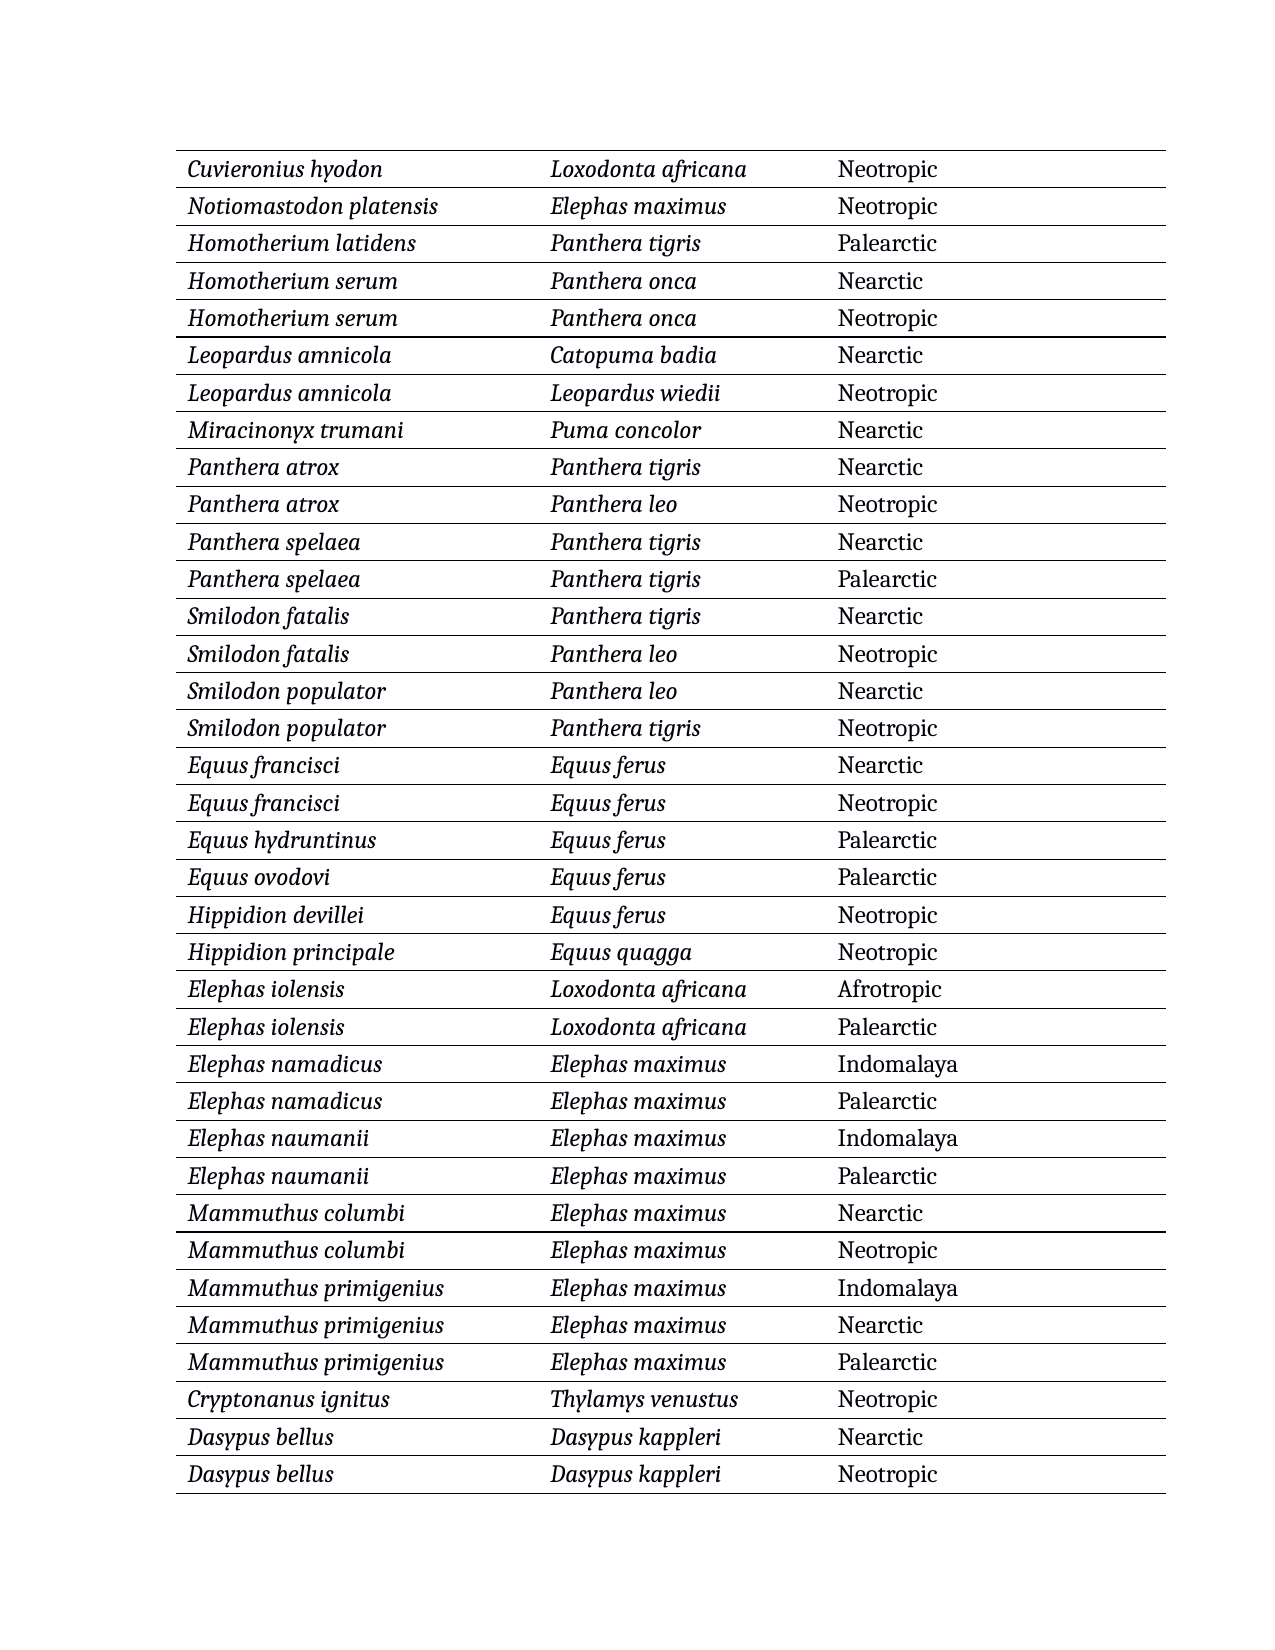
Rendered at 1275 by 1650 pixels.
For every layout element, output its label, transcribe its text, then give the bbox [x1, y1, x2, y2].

table_cell Elephas maximus [539, 1270, 826, 1306]
table_cell Panthera tigris [539, 226, 826, 262]
table_cell Panthera leo [539, 636, 826, 672]
table_cell Nearctic [826, 748, 1166, 784]
table_cell Smilodon fatalis [176, 599, 539, 635]
table_cell Equus quagga [539, 934, 826, 970]
table_cell Nearctic [826, 1307, 1166, 1343]
table_cell Panthera atrox [176, 449, 539, 486]
table_cell Thylamys venustus [539, 1382, 826, 1418]
table_cell Nearctic [826, 524, 1166, 560]
table_cell Neotropic [826, 1233, 1166, 1269]
table_cell Mammuthus primigenius [176, 1270, 539, 1306]
table_cell Leopardus wiedii [539, 375, 826, 411]
table_cell Neotropic [826, 710, 1166, 747]
table_cell Neotropic [826, 188, 1166, 224]
table_cell Palearctic [826, 822, 1166, 858]
table_cell Hippidion devillei [176, 897, 539, 933]
table_cell Neotropic [826, 1382, 1166, 1418]
table_cell Equus francisci [176, 748, 539, 784]
table_cell Elephas namadicus [176, 1046, 539, 1082]
table_cell Equus ovodovi [176, 860, 539, 896]
table_cell Palearctic [826, 226, 1166, 262]
table_cell Elephas maximus [539, 1158, 826, 1194]
table_cell Homotherium latidens [176, 226, 539, 262]
table_cell Panthera tigris [539, 599, 826, 635]
table_cell Elephas iolensis [176, 971, 539, 1008]
table_cell Palearctic [826, 1009, 1166, 1045]
table_cell Elephas maximus [539, 188, 826, 224]
table_cell Elephas maximus [539, 1344, 826, 1381]
table_cell Miracinonyx trumani [176, 412, 539, 448]
table_cell Panthera spelaea [176, 524, 539, 560]
table_cell Puma concolor [539, 412, 826, 448]
table_cell Dasypus bellus [176, 1456, 539, 1492]
table_cell Equus hydruntinus [176, 822, 539, 858]
table_cell Panthera leo [539, 487, 826, 523]
table_cell Mammuthus columbi [176, 1195, 539, 1231]
table_cell Elephas naumanii [176, 1158, 539, 1194]
table_cell Panthera tigris [539, 710, 826, 747]
table_cell Leopardus amnicola [176, 375, 539, 411]
table_cell Nearctic [826, 599, 1166, 635]
table_cell Panthera tigris [539, 449, 826, 486]
table_cell Panthera onca [539, 263, 826, 299]
table_cell Neotropic [826, 1456, 1166, 1492]
table_cell Loxodonta africana [539, 1009, 826, 1045]
table_cell Panthera leo [539, 673, 826, 709]
table_cell Homotherium serum [176, 300, 539, 336]
table_cell Smilodon populator [176, 673, 539, 709]
table_cell Homotherium serum [176, 263, 539, 299]
table_cell Smilodon populator [176, 710, 539, 747]
table_cell Panthera tigris [539, 524, 826, 560]
table_cell Mammuthus columbi [176, 1233, 539, 1269]
table_cell Afrotropic [826, 971, 1166, 1008]
table_cell Nearctic [826, 449, 1166, 486]
table_cell Leopardus amnicola [176, 338, 539, 374]
table_cell Mammuthus primigenius [176, 1307, 539, 1343]
table_cell Equus ferus [539, 860, 826, 896]
table_cell Mammuthus primigenius [176, 1344, 539, 1381]
table_cell Panthera atrox [176, 487, 539, 523]
table_cell Equus ferus [539, 822, 826, 858]
table_cell Neotropic [826, 487, 1166, 523]
table_cell Equus ferus [539, 748, 826, 784]
table_cell Catopuma badia [539, 338, 826, 374]
table_cell Neotropic [826, 897, 1166, 933]
table_cell Indomalaya [826, 1046, 1166, 1082]
table_cell Elephas maximus [539, 1195, 826, 1231]
table_cell Panthera tigris [539, 561, 826, 597]
table_cell Elephas namadicus [176, 1083, 539, 1119]
table_cell Elephas naumanii [176, 1121, 539, 1157]
table_cell Neotropic [826, 151, 1166, 187]
table_cell Panthera spelaea [176, 561, 539, 597]
table_cell Neotropic [826, 375, 1166, 411]
table_cell Palearctic [826, 1083, 1166, 1119]
table_cell Palearctic [826, 561, 1166, 597]
table_cell Equus francisci [176, 785, 539, 821]
table_cell Nearctic [826, 338, 1166, 374]
table_cell Dasypus kappleri [539, 1419, 826, 1455]
table_cell Neotropic [826, 300, 1166, 336]
table_cell Indomalaya [826, 1270, 1166, 1306]
table_cell Neotropic [826, 636, 1166, 672]
table_cell Palearctic [826, 1158, 1166, 1194]
table_cell Elephas iolensis [176, 1009, 539, 1045]
table_cell Elephas maximus [539, 1307, 826, 1343]
table_cell Nearctic [826, 1419, 1166, 1455]
table_cell Indomalaya [826, 1121, 1166, 1157]
table_cell Elephas maximus [539, 1233, 826, 1269]
table_cell Cryptonanus ignitus [176, 1382, 539, 1418]
table_cell Elephas maximus [539, 1046, 826, 1082]
table_cell Loxodonta africana [539, 971, 826, 1008]
table_cell Nearctic [826, 1195, 1166, 1231]
table_cell Neotropic [826, 934, 1166, 970]
table_cell Neotropic [826, 785, 1166, 821]
table_cell Elephas maximus [539, 1121, 826, 1157]
table_cell Panthera onca [539, 300, 826, 336]
table_cell Elephas maximus [539, 1083, 826, 1119]
table_cell Nearctic [826, 412, 1166, 448]
table_cell Cuvieronius hyodon [176, 151, 539, 187]
table_cell Palearctic [826, 860, 1166, 896]
table_cell Dasypus kappleri [539, 1456, 826, 1492]
table_cell Palearctic [826, 1344, 1166, 1381]
table_cell Nearctic [826, 263, 1166, 299]
table_cell Dasypus bellus [176, 1419, 539, 1455]
table_cell Smilodon fatalis [176, 636, 539, 672]
table_cell Loxodonta africana [539, 151, 826, 187]
table_cell Nearctic [826, 673, 1166, 709]
table_cell Equus ferus [539, 785, 826, 821]
table_cell Hippidion principale [176, 934, 539, 970]
table_cell Equus ferus [539, 897, 826, 933]
table_cell Notiomastodon platensis [176, 188, 539, 224]
